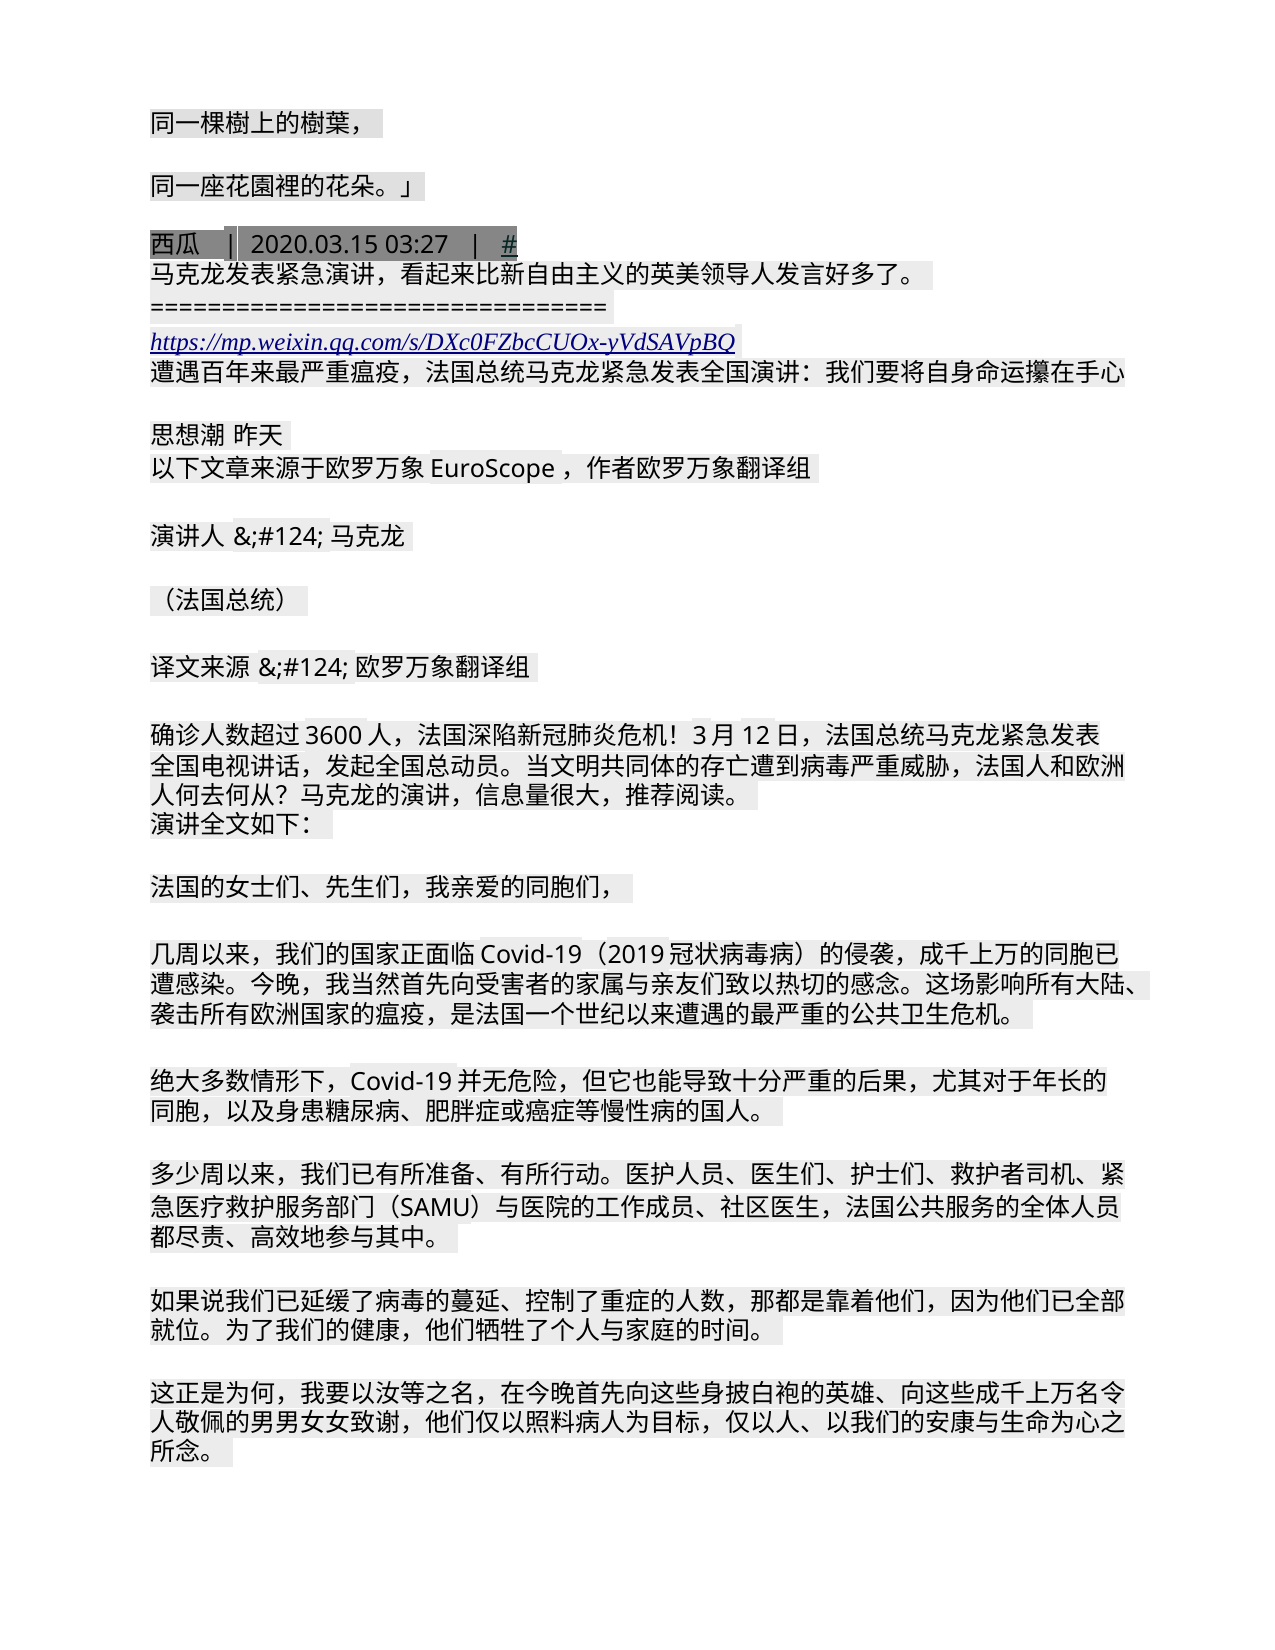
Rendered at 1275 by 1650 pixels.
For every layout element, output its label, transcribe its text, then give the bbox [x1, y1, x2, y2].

text 马克龙发表紧急演讲，看起来比新自由主义的英美领导人发言好多了。 ================================ https://mp.weixin.qq.com/s/DXc0FZbcCUOx-yVdSAVpBQ 遭遇百年来最严重瘟疫，法国总统马克龙紧急发表全国演讲：我们要将自身命运攥在手心 思想潮 昨天 以下文章来源于欧罗万象EuroScope ，作者欧罗万象翻译组 演讲人 &;#124; 马克龙 （法国总统） 译文来源 &;#124; 欧罗万象翻译组 确诊人数超过3600人，法国深陷新冠肺炎危机！3月12日，法国总统马克龙紧急发表全国电视讲话，发起全国总动员。当文明共同体的存亡遭到病毒严重威胁，法国人和欧洲人何去何从？马克龙的演讲，信息量很大，推荐阅读。 演讲全文如下： 法国的女士们、先生们，我亲爱的同胞们， 几周以来，我们的国家正面临Covid-19（2019冠状病毒病）的侵袭，成千上万的同胞已遭感染。今晚，我当然首先向受害者的家属与亲友们致以热切的感念。这场影响所有大陆、袭击所有欧洲国家的瘟疫，是法国一个世纪以来遭遇的最严重的公共卫生危机。 绝大多数情形下，Covid-19并无危险，但它也能导致十分严重的后果，尤其对于年长的同胞，以及身患糖尿病、肥胖症或癌症等慢性病的国人。 多少周以来，我们已有所准备、有所行动。医护人员、医生们、护士们、救护者司机、紧急医疗救护服务部门（SAMU）与医院的工作成员、社区医生，法国公共服务的全体人员都尽责、高效地参与其中。 如果说我们已延缓了病毒的蔓延、控制了重症的人数，那都是靠着他们，因为他们已全部就位。为了我们的健康，他们牺牲了个人与家庭的时间。 这正是为何，我要以汝等之名，在今晚首先向这些身披白袍的英雄、向这些成千上万名令人敬佩的男男女女致谢，他们仅以照料病人为目标，仅以人、以我们的安康与生命为心之所念。 今晚，我也想向你们展现出的冷静致以敬意。面对病毒的蔓延，你们或许为自身、为亲友深感忧虑或焦心，这都合乎情理。你们所有人都已懂得如何应对，不屈服于愤怒与恐慌。甚至，你们已采取妥当的防护措施，减缓了病毒的传播，使得医院与医护们更好地加以筹备。 这才是一个伟大的国家：男男女女都能把集体利益置于首位，这一人类共同体以如下价值为所系：团结与博爱。 然而，我亲爱的同胞们，今晚，我带着万分的沉重与警醒，也带着集体的意愿对你们说，尽管我们采用了正确的组织措施，我们仍仅处于疫情的开始。瘟疫在欧洲各处更迅疾、猛烈地传播。对此，我们国家的第一要务即是我们的健康。为此我绝无让步。 有一条原则指导我们确立行动。从一开始预测这次危机，到随后应对几周以来的疫情，它都一路指导我们，也会在今后继续如此：它就是对科学的信心。 我们要听取那些知道的人怎么说。欧洲最权威的专家今早在一份重要的刊物中发声。我今天与总理和卫生部长一起召集了科学监管委员会。我们法国有最好的病毒学家与传染病学家，有鼎鼎大名的专家和临床医生，有许多有着临场经验的人，我们听取他们的建议，从第一天开始我们便是这么做的。 所有人都告诉我们，尽管我们尽力阻止，病毒仍继续传播，并加速肆虐。我们早已了解，也为此担忧。 在此背景下，当务之急是保护最经不起感染的同胞，是遏制疫情，保护我们的医院、急救抢救部门与医护人员，就像我先前解释的那样，他们将接待越来越多的病患。这些是我们的首要任务。 正因如此，我们要继续争取时间，追踪关注最虚弱的患者。首先保护最脆弱的人群。这是重中之重。 因此，今晚，我恳请所有70岁以上的老人、慢性病与呼吸道疾病的患者，以及残障人士尽量留在家中。他们当然可以出门购物、散心，但必须尽可能减少与外人的接触。 在此情形下，我询问科学家们有关几天后便要举行的市政选举的事宜。他们认为，没有什么能够被拿来反对法国人——哪怕是最经不起感染的法国人——来到投票箱前。 我也要求总理向各政党大面积咨询意见，他今早也这么做了，他们也给出了同样的想法。不过，我们最好注意遵守抵抗病毒的防护措施与卫生建议。 我对市长们充满信心，对你们每人心中的公民责任感充满信心。我知道，各市政府与国家公共服务部门已做好组织工作。明天，我们将公布进一步的指令，以便老人无需等待太长时间、人们无需大排长龙、彼此间的距离得以保持，这些耳闻已久的防护措施将得到落实。 在这样的时刻，我们一边像先前所说的那样听从科学意见，一边也要保证民主生活和政治机制的持续运转，这相当重要。如上所述，如今的重中之重，便是保护最脆弱、最易被传染病影响的人群。 其次，我们要遏制疫情。 为什么？卫生部长和卫生总局局长（directeur général de la Santé）已多次解释过：要避免呼吸困难的病人在急诊抢救部门不断增加。我们必须继续争取时间。因此，我恳请你们为我们的集体利益继续做出牺牲，或者说做出更多的牺牲。 从周一开始，幼儿园、小学、初中、高中和大学将被关闭，直到新的指令出现。这一切只为一个简单的原因：依旧根据科学研究，即便儿童有时没有症状，并且似乎幸运地较少产生重症，但儿童和青少年却能最快速地传播病毒。上述措施既是为了保护他们，也是为了减少病毒在我国国土上的传播。 各省都将设立托管服务。我们将找到合适的组织方式，让那些对抵抗公共卫生危机来说必不可少的人员的孩子得到照顾，让他们能继续为了保护、照料你们而工作。政府和民选代表，以及全国其他相关部门负责人将在接下来的几天负责此事。 我要求企业尽可能地允许员工远程工作。部长们已经宣布，我们对远程工作做了许多开发。我们必须继续下去，并尽力加紧步伐。公共交通将会持续，因为停止交通将阻碍一切，包括救治病人的可能。 但在这里，我要呼吁的，是你们自身的责任心。我希望所有的法国人能尽量避免不必要的出行。政府也将公布措施，尽可能限制人群的聚集。 于此同时，我们的医疗系统，特别是抢救部门，必须准备好接受更加严重的Covid-19病人，并继续治疗其他的病人。医院必须有空位。为此，我们将动员所有公立医院和最大数量的医生和护理人员，也将动员学生和相对年轻的退休人员。照此方式，我们将采取一些例外措施。 另外，很多人已经开始行动了。我想感谢他们。几天前，在巴黎急救部门，我见识到了一场壮丽、感人、堪称典范的动员行动：离选拔考试没几个月的医学生在接听电话和帮忙，刚刚退休的医生回来伸出强有力的援手。我们要一起通过正确的措施推广的，正是这样的行动。 同时，医院将推迟非必需的医疗服务，也就是非紧急的手术，这将帮助我们争取时间。健康是无价的。 政府将动用所有必要的财政资源提供援助、照管病人、不惜一切拯救生命。我们正在做出的决定、正在实施的改变，将在以后继续保留，因为我们也从这场危机中学习经验，因为我们的医护人员有着强大的创新和动员精神。我们将从中吸取教训，通过建立一个更完善的卫生系统走出危机。 我们也将广泛地动员研究人员。为了大批量生产更快、更准确、更高效的诊断工具，许多法国和欧洲范围的临床试验项目正在进行。 我们将在这些方面继续改善，法国和欧盟的众多项目也都在展开。在私立企业的支持下，教授们已在巴黎、马赛、里昂，以及其他城市，对诸多可能的治疗方案展开了研究。许多协议已经启动。 我希望在接下的几周、几个月里，我们能够研发出可供广泛使用的第一批治疗药物。欧洲完全有实力为全世界提供治疗Covid-19的特效药。研究团队也在夜以继日地研制疫苗。虽然疫苗的研发需要数月的时间，但是这仍然为我们带来曙光。我们法国科研人员和欧洲科研人员的总动员已经提上日程并将日益加强。 这一严峻考验也要求我们为照顾贫困人口进行社会动员。冬季禁止驱逐租客令将延期两个月，在此情形下，我要求政府为最弱势的人群采取特殊措施。最后，我们正在历经的磨难还要求我们进行经济总动员。 餐饮业主、商店店主、手工艺人、酒店行业，旅游行业、文化产业、项目组织和交通运输的从业人员已备受煎熬，我都了解。企业家们在为他们的订货单发愁，你们所有人都在担心工作和购买力。我都知道，这都是合理的。听完我在今晚宣布的决定，你们显然会对经济更为担忧。 我们不会在健康问题外，再为企业家添加破产的恐惧，再为公司职员们添加失业和月底入不敷出的焦虑。因此，我们将极尽所能，不惜一切地保护劳动者和企业。在接下来的日子里，我们将执行一项特殊的、覆盖范围颇广的部分失业机制。 我们已经发布了最早一批通知，且将走得更远。国家将为被迫居家的工作者提供补贴。关于这一点，我希望我们可以向德国取经，他们懂得如何运行一个比我们更为慷慨又更为简便的系统。我希望我们能够保住工作岗位和工作能力。 也就是说，即便工作者们被迫留守家中，他们仍在企业有一席之地，且我们给他们付工资。我也希望能保护个体户们。我们将采取所有必要的措施为经济保驾护航。 所有的企业，如有需要，都可以延缓三月份应缴的社会公摊金和纳税金额，勿需提供任何证明，勿需走任何程序，不会受到任何惩处。 我们随后会考虑必要的免除或改期措施，我了解我们的政府，我们总是需要很长的时间来处理这些。 我要为我们的经济力量提供便利的措施。所有有需求的人可以暂停未来几天和几周内的到期应偿款。我们保护各种规模的企业。我们保护全体劳动者。同时，我已要求政府即刻起草一份合乎我们利益和未来承诺的法国和欧洲复兴计划。 我们也应当在欧洲层面上寻求解决方案。今天，中央银行已经发布了一些初步的决策。这些决策够吗？我不觉得。中央银行还需要采取新的举措。 在此，我非常明确地告诉你们：我们，欧洲人，绝不会任由一场金融和经济危机蔓延开来。我们的回击强劲而迅速。所有的欧洲政府都应该不惜一切代价做出决策支持经济活动，并在之后复兴经济。法国会这么做，这也是我以你们的名义在欧洲层面提出的路线。 在昨天召开的非例行会议上我已经这么做了。我不知道随后金融市场走势如何，但是我的态度就是这么明确。为了保护经济，欧洲会以组织有序的、范围颇广的方式予以反击。我也希望我们能够在国际层面上团结起来，我在此呼吁G7（七国集团）和G20（二十国集团）肩负起责任来。 鉴于美国现在是G7主席国，我自明天起将与特朗普总统交换意见，向他提出适用于G7成员国的特别动议。我们应对这样一个世界性危机的办法，绝非内部分歧，而是一起及早看清事实并统一行动的能力。 我亲爱的同胞们，所有这些措施对于我们的安全而言都是必要的，我要求你们团结起来。我们不团结，就无法结束如此严重的危机；没有强大的个人自律与集体纪律、没有一致性，就无法克服这样深切的困境。 如今，我听到了来自国内四面八方的声音。有些人对我们说：“你们走得还不够远！”他们时而过激地想封锁一切、担忧一切；还有一些人认为风险不会降临在他们头上。今晚，我想向你们指出我国的共同阵线。如今，我们必须避开两个陷阱，我亲爱的同胞们。 其一是退回到民族主义。 病毒没有护照。我们必须联合力量、协调反应、通力合作。法国在左右奔走。 欧洲层面的合作至关重要，我将确保这一点。我们或许有不少措施需要考量，但我们必须采取的措施，是减少感染区域和尚未感染区域之间的流动。这不一定意味着封闭国界。决不能屈服于任何图省事或是恐慌的想法。 我们或许会采取控制手段，封锁边境，但只有当这些措施是恰当的、是在欧洲以欧洲各国的层面实施的时候，我们才会执行。因为我们是在欧洲的层面上建立我们的自由与保护的。 另一个陷阱是退回个人主义。 这样的考验从来都不是靠独力能够解决的。相反，团结一致才能克服这一巨大的挑战，说“我们”，而非总想着“我”。这就是为什么我今晚想对你们说：未来的几天、几周、几个月里，我都要依靠你们了。 我依靠你们，因为政府不能全凭自己，因为我们同处一个国家。每个人都有自己的角色要扮演。我依靠你们遵守官方颁布或即将颁布的指令，尤其是那些说了又说的病毒防护措施，至今仍然很少人采用，包括用肥皂或含酒精洗手液长时间地、充分地洗手；包括在问候时不要行贴面礼或握手，以防止病毒传播；包括与人保持一米的距离。 这些措施对你们而言看似微不足道，但它们会挽救生命，许多生命。这就是为什么，我亲爱的同胞们，我郑重地呼吁你们采用它们。 我们中的每一个人都分得一部分保护他人的责任，从最亲近的人开始。我也依靠你们照顾我们最易受感染的同胞们——别再拜访老人家。我深知这令人心碎，但这暂时是必要的。 你们可以写信、打电话、相互通气，通过限制来往来保护他们。是的，我也依靠你们来帮助那些身为医护人员的邻居们，他们为了继续工作、继续照顾病人，需要别人来照看自己的孩子。我依靠各大企业来帮助所有能居家工作的雇员远程工作。 我依靠我们所有人，在这段时期内发明新的团结精神。因此，我要求政府与社会伙伴和民间协会一道向这个方向努力。这场危机应该成为代际间团结一致的国家层面动员的契机。我们有这方面的活力。一些活动已经实际开展了。我们可以一起添足马力。 我当然也依靠所有的医护人员。我知道他们已付出的辛勤劳动，更明白他们还要面临的重任。我和政府将一直在此，为你们肩负起应尽的责任。我想到所有在医院里的医护人员，他们需要照料最为危重的病例、应对众多紧急情况。 我还想到在医院外的医生们、男女护士们和其他医护人员，他们已经出色地行动起来，也将在接下来几周应我们的需求而来回奔走。 我知道，我可以依靠你们。卫生部将在几小时后公布细则，帮助你们抵御病毒。这既是我们对你们的崇高敬意，也自然是国家对你们的责任。这些规定对每个人而言都很清晰，同时恰如其分，且附有详细的阐释。 我依靠你们所有人从深处组成这个国家，唤醒我们心中美好的部分，展现我们慷慨的灵魂。在过去，正是这慷慨的灵魂，让法国得以度过重重难关。 我亲爱的同胞们，明天，我们必须吸取现在的教训，反省几十年来我们的世界所奉行的、已显出千疮百孔的发展模式，审视我们民主制度的缺陷。 这次“全球大流行病”已经向我们显示，我们的福利体系，无论其收入、经历、职业均能享受的全民免费医疗绝非是一种代价或负担，而是在灾难来袭时我们宝贵的财富和必不可缺的优势。 正是这次“全球大流行病”，才显示出我们必须将某些财产和服务置于市场法则之外。将我们的食物、保障系统以及照料生活环境的能力委任于他人是愚不可及的。 我们应该夺回控制权，比现在更积极地建设一个保有主权的法国和欧洲，将自身的命运攥在手心。我保证，在接下来几周和几个月里，我们需要采取在这方面同过去相悖的决定。 但现在是保护我们的同胞、全国通力协作之时，是这一神圣同盟显现之时，它要求我们同舟共济，不向惊慌、恐惧和便利屈服，找回灵魂的力量。正是这种专属于我们的力量，让我们的人民在历史中克服一次次的危机。 团结一致的法国，是我们在度过这段艰难时光时最宝贵的王牌。我们一起坚持到底！ 共和国万岁！ 法兰西万岁！ [150, 261, 1125, 1569]
text 我們是同一片大海的海浪（一） 陳真 2020. 03. 15. 國家不是人，不是一種「自然人」，因此，它不會有所謂「『感恩』圖報」這類心理語彙與道德概念，當然也不會「記恨在『心』」；個人會感恩，會記仇，會嫉妒，會高興，但國家不會，國家只有政策與計畫，植基於某種理性與集體利益。也就是說，國與國之間只有政治語彙，而無「道德情緒」意涵。 當然，文字是一種活的東西，內含隱喻性，你要怎麼寫都行，不清不楚是它的「缺點」，可當你意識到這個缺點時，它反倒成了優點。反過來說也一樣：當你把隱喻理解成一種呈堂證供，那就真的不知所云了。 上一則留言中，我說，祖國「不計前嫌」馳援義大利，指的是：在政治上，不過才幾個星期前，義大利是全世界第一個對祖國落井下石背後捅刀的國家。一月底，疫情初發之際，美國以為撿到原子彈，迅速對全世界發出「孤立中國」的動員令，全面對中國禁航禁經貿。義大利是第一個響應者。 2003年，布希給了伊拉克海珊兩條路，一是戰爭，一是海珊自動下台逃亡。當年，全世界第一個呼應美國，對海珊發出「最後通牒」的就是阿扁。義大利也一樣，甚至還比美國早了四天對中國發布禁航令，並且不斷口出惡言，非常囂張惡劣。 比方說，兩周前，也就是 2月28日，義大利疫情已相當嚴重時，它的地方首長 Luca Zaia，卻依然在義大利電視上叫囂種族歧視言論。他呼籲義大利人民不用擔心疫情，因為「我們義大利人在飲食文化和衛生習慣上都很優秀，但中國人卻不一樣；大家都知道，中國人最愛生吃活老鼠，難怪他們必須為此付出慘痛代價。」 這個人渣，隸屬聯盟黨（Lega Nord），是一個惡名昭彰的法西斯極右政黨，也就是義大利的「民進黨」，鼓吹仇中反華、排外、敵視難民與外來移民；原本是義大利第三大黨，在美國的扶植下，去年(2019年)在歐洲議會選舉中成為最大黨。 義大利這個「人渣黨」的黨主席，叫做 Matteo Salvini，之前擔任義大利聯合政府副總理，敗行劣跡說不完。這個黨，就跟台灣的人渣黨一樣，美國的走狗，貪婪腐敗，仇中反華，藉由鼓吹對於外來者與難民的仇恨來壯大自己，成功在義大利社會挑起民眾對於外來者 (特別是針對為數三十多萬的華人移民)之仇恨與排斥。 大陸疫情發生後，就如英國「衛報」及「獨立報」等媒體所點名指控： https://bit.ly/39RRfAS 「義大利極右派政黨--聯盟黨，隨即利用疫情做為一種政治操弄工具，散播無數假消息，各種針對華人、移民及難民的仇恨煽動性言論更是像病毒一樣迅速擴散，帶動義大利新一波更為極端的仇外情緒。」 半島電視台2月18日亦專文指出義大利此一「瘋狂、可恥的仇中浪潮」： https://bit.ly/38Pl6bN 文章並指出華人在義大利遭受各種肢體攻擊、甚至性攻擊與羞辱及經濟抵制，或是禁止亞洲人包括華人、日韓等國的小孩上學，禁止亞洲人上餐廳用餐與搭車或購物等等等。 相關惡行，罄竹難書，我就不多寫了。許多義大利的華人遭到暴力攻擊與言詞羞辱或逐出校門、逐出餐廳、驅離公車等等等，其中尤以女性遭到更多的攻擊與羞辱。特別是在第一位義大利人的死亡案例發生後，所有攻擊箭頭指向華人，說華人有毒有病；在聯盟黨的帶頭鼓吹下，以疫情為藉口，仇中反華與排外狀況及種族攻擊事件更是變本加厲。 政治人物帶頭煽動仇恨的例子俯拾皆是，比方說，義大利一位地方城鎮首長 Maurizio Esti 在臉書上寫著： 「這些他媽的華人，他們什麼都能吃，蝙蝠，蛇，狗，昆蟲，什麼都吃。他們才是這個疫情中惟一應該去死一死的人。」 (These fucking Chinese, they eat everything. Bats, snakes, dogs and insects, they should be the only people to die in this epidemic.) 國際特赦組織義大利分會於2月28日發布譴責聲明說： 「義大利政客們肆無忌憚地散播假新聞，並發布各種全然缺乏科學根據的不負責任說法；各級地方政府的諸多舉措更是荒腔走板，進一步推升我國可恥的仇中浪潮。」 國際特赦組織並要求義大利政府應立法嚴懲種族歧視言行，遏止由政治人物帶頭鼓勵的層出不窮種族主義犯罪。 我還可以寫更多，但對於寫這些東西實在感到很挫折，姑且就寫這樣。 義大利這個原本屬於聯合政府的人渣黨，和台灣這個人渣黨哥倆好一對寶，所作所為極其相似。 這樣一股跟台灣極其類似的仇中反華風潮，席捲義大利，但也因此激起許多義大利人的強烈反感，特別是年輕人，紛紛站出來譴責與反抗。其中最為著名的是去年 (2019年) 由幾位義大利年輕人所發起的「沙丁魚運動」（Sardine Movement），幾十萬人走上街頭，抗議聯盟黨之仇外仇中及仇視難民之法西斯惡行，喊出的口號是「我們受夠了仇恨」，運動主題曲就是二戰著名的反法西斯歌曲「再見了，姑娘！」（Bella Ciao）。發起人說，「我們受夠了仇恨政治！」「我們必須站出來終結仇恨，否則將恥為義大利人」。相關報導請看： https://www.ydn.com.tw/News/363995 https://www.thenewslens.com/article/128776 https://bit.ly/2vZm6gi 「沙丁魚運動」沒有領袖，每個人本身便是主體。它的抗議方法之一是「如影隨行」：人們每天公布聯盟黨黨主席 Matteo Salvini的行蹤，不管他走到哪，「沉默但充滿抗議精神」的「沙丁魚群」就跟到哪。 這個「沙丁魚運動」事實上進行得很成功，獲得相當大的迴響，成功地讓聯盟黨在今年一月底的選舉中落敗。但是，西方主流媒體卻封鎖、淡化了這個新聞與事件，反倒是大幅宣揚聯盟黨這幾年來的諸多反華仇中言行，助其拉抬聲勢。 例如，這個義大利的人渣黨力挺香港暴亂，去年選前並紛紛來台與民進黨一唱一和，指控中國大陸不民主，並揚言要「和台灣建立邦交」，鼓吹「台灣不屬於中國」，聲援「台灣不被中國併吞成為殖民地」，「捍衛台灣人的民主自由」等等等。 擔任義大利眾議院外交委員會副主席的聯盟黨 Paolo Formentini 於上個月提出動議，呼籲各界「尊重港人的民主自由呼聲，否則中國將以獨裁手段逐漸瓦解全世界的自由民主社會；今天是香港受害，下一個是台灣，未來義大利恐怕也將淪為中國的殖民地」云云，鬼話連篇。 這些台灣媒體長年以來所吹捧的各種所謂「國際民主友人」，其實大多是惡名昭彰、貪婪腐敗甚至兩手血腥的極右法西斯政治勢力。 我對各種事情的理解不是昨天、今天，不是三天、五天，而是從小到大，三十年、五十年。我知道的事情或知識數量並不多，但它總是具有一種「長年不斷」的一致性。當你對於某個事情或現象關注的時間久了，自然就比較有可能理解它從哪來以及去向何處。 某個意義上，新聞其實一點也不新；它只是既有現象的一個個不斷重覆的「例子」，同一個悲愴故事的各種「細節」，就像一滴滴淚水，這滴眼淚和那滴眼淚之間有個必然連結；它們並非新生事物，倒像是個千年舊夢，我們各自在這個故事夢境中扮演了一個角色。 後記： 如果祖國支援義大利抗疫是一種「有恩報恩」，「報答」義大利當年在汶川地震中的幫忙。那麼，祖國理當感恩報恩全世界了，因為當時幾乎全世界都對祖國伸出援手。光說捐款的部份，全世界捐款最多的就是台灣，大約七十多億，而義大利僅僅捐了八千萬，大約台灣的百分之一。 如果要把「有恩報恩」的時間回溯到1988年，說義大利幫忙大陸在四川蓋了一座急救中心，這也是言過其實。義大利是最早和中國建交的國家之一，更是幾大工業國之中，早在七零年代便和中國訂定科技與衛生、醫療等合作項目的國家。所謂急救中心的設置，理當就是這類國家合作項目之一。 在八零年代，對於中國來說，這當然是一種國家發展上的「好事」，或者你要說是它國的一種「恩惠」也行，但它畢竟不是一種心理道德辭彙，否則中國更應該「感恩」日本鬼子了。義大利人幫忙蓋一間不過才二十幾名醫師的四川急救中心算什麼？日本對於中國高達將近百億美元的援助長達四十年，直到2018年年底才結束，中國豈不是要殺身以報才報答得了這份巨大「恩情」？政治是這樣子理解的嗎？ 我不太想把政治講得很複雜或很「現實」，但國與國之間的關係本質本應如此。甲國援助乙國，沒有所謂「無私」或「感恩」這回事，而是一種利害盤算，一種理性決策，反映某些人或大部份人的利害考量。比方說，義大利是歐洲國家中第一個加入「一帶一路」，引起西方國家的普遍反彈，但仍然選擇加入。這不是因為義大利很「善良」或「很有愛心」，而是因為這對它的經濟狀況很可能將帶來莫大的好處。 倒過來說也一樣。祖國援助義大利兩百萬個口罩及幾萬件防護衣及試劑盒，並派遣十幾位專家深入險境，協助防疫，與其說是「有恩報恩」，不如說是這對祖國在全世界的大展鴻圖當然是有利且絕對必要的，否則怎麼搞好一帶一路？不幫義大利現在這個較為親中的政府，難道要讓它垮台，萬一義大利的人渣黨捲土重來贏得下回選舉，取得政權，豈不是麻煩大了？ 總之，我不懷疑個人層面的所謂感恩心理，但國與國之間的關係卻不適用這套「自然人」的說法。 國與國之間的思維是這樣：你之前每天搞我整我，我當然也只好認了，不跟你計較，因為國家有國家的長遠考量與複雜盤算。 義大利比美國還早四天發布中國禁航令，並且惡言相向，幸災樂禍。但是，它現在卻成為全世界最大的重災區。你看義大利政府反過頭來感謝中國是全世界唯一一個對之伸出援手，表示將學習中國的榜樣與防疫精神，並指責歐盟見死不救。更可笑的是，譴責世界各國對於義大利的禁航令：我是當初第一個禁止別人入境的國家，現在卻這麼慘，事實已經證明禁航根本沒有效，你們大家怎麼還要禁航云云。 相較於世界各國，我很佩服祖國的種種作為，原因無它，那就是它在一種「人類共同體」的基本認知上，忍辱負重，一貫沉默地展現了一種「做實事」的理性精神。做為一個中國人，常感與有榮焉。 「理性」聽起來好像很「現實」，很「無情」，其實理性並非壞事。理性和感性，終究得交會在某個共同點上。這個共同點是什麼呢？用我的話來說就是親系譜(kinship)，類似像底下這樣一首詩。 祖國在送給義大利的醫療物資的每個運輸箱上，題了一首據說是古羅馬哲學家Lucius Annaeus Seneca 寫的詩 (但據我了解，應該是伊朗巴哈伊教的創始人 Bahá'u'lláh 寫的詩，同時也是其教義核心思想)。圖片請看： https://bit.ly/2WcAWul 這詩分別用英文及義大利文寫著： 「我們是同一片大海的海浪， 同一棵樹上的樹葉， 同一座花園裡的花朵。」 [150, 75, 1125, 201]
text 西瓜 | 2020.03.15 03:27 | # [150, 226, 1125, 261]
